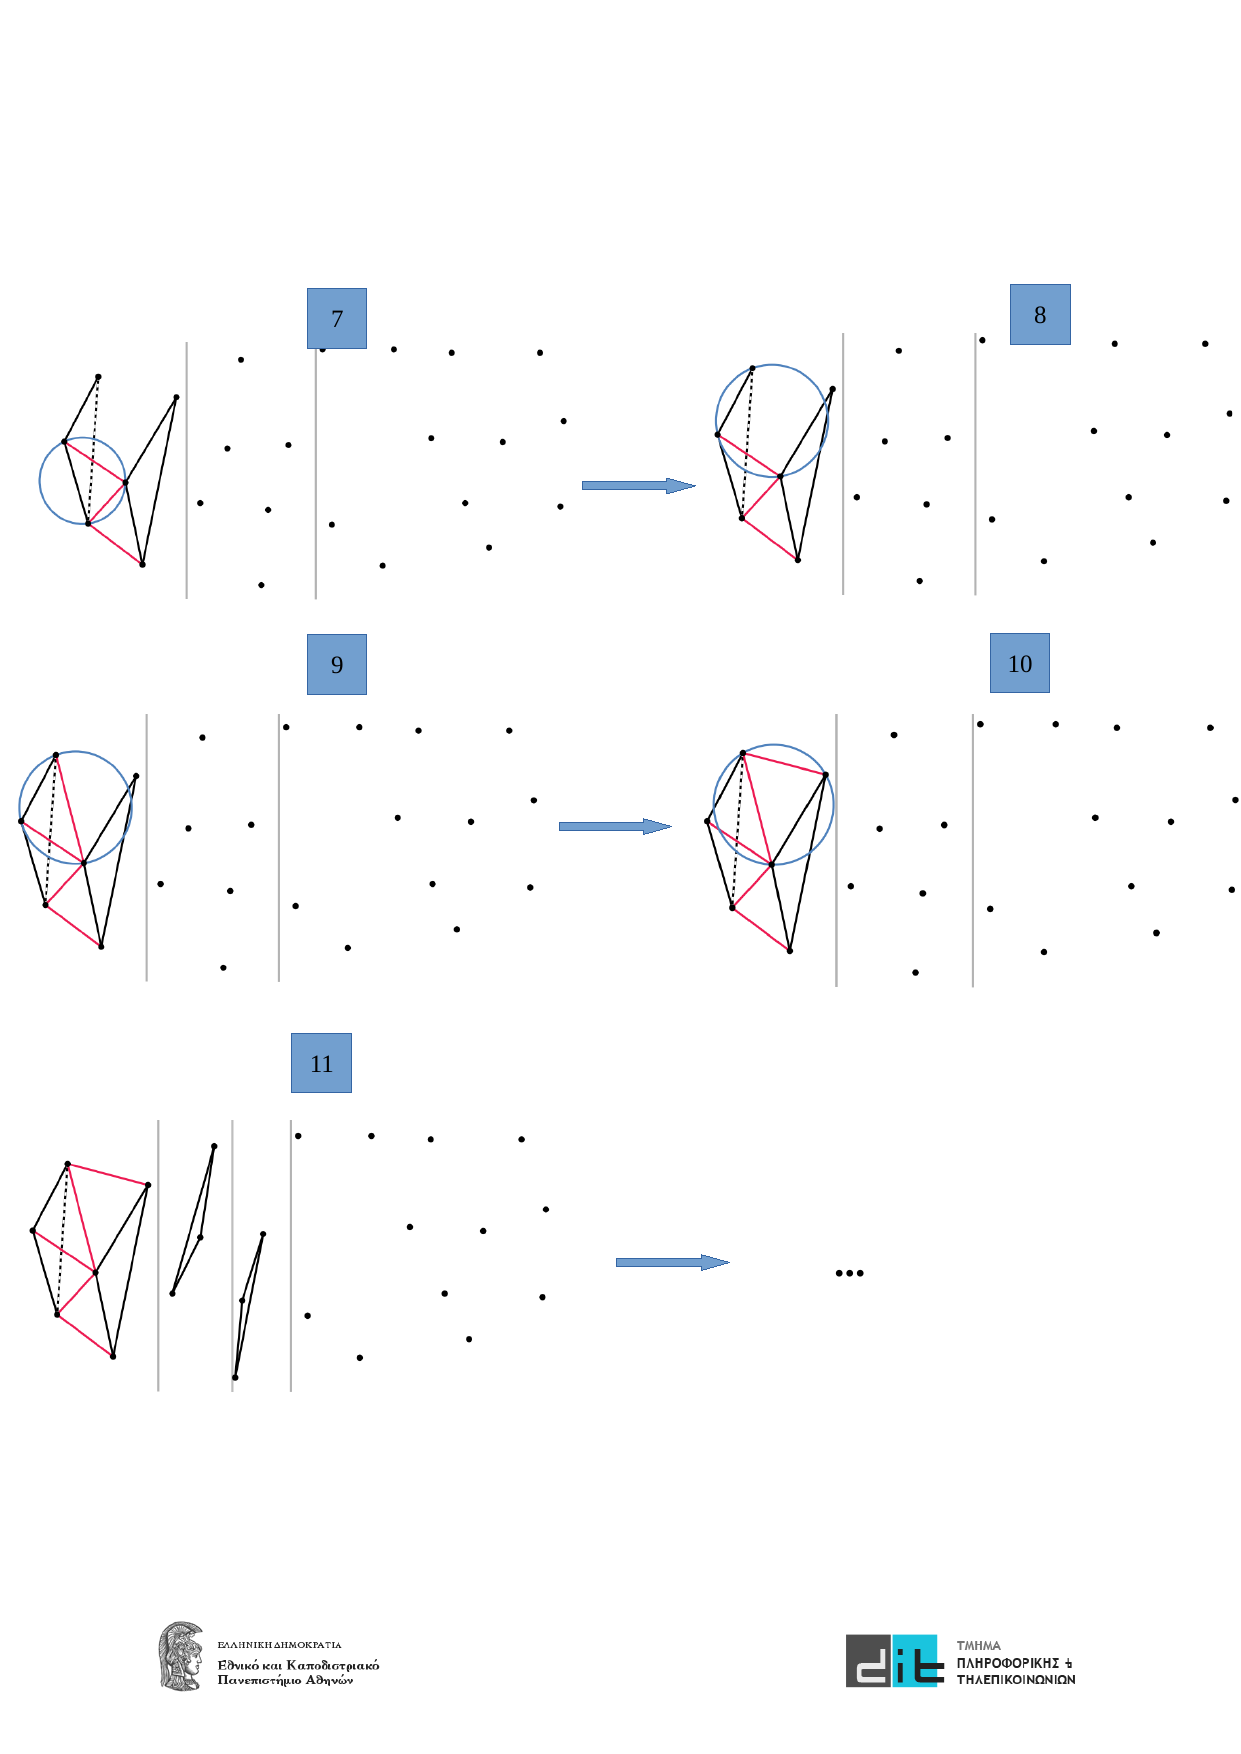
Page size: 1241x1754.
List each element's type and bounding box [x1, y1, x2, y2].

picture [22, 1120, 563, 1392]
picture [118, 1607, 1123, 1708]
picture [690, 714, 1240, 990]
picture [11, 714, 539, 982]
picture [686, 333, 1233, 596]
picture [29, 342, 574, 601]
